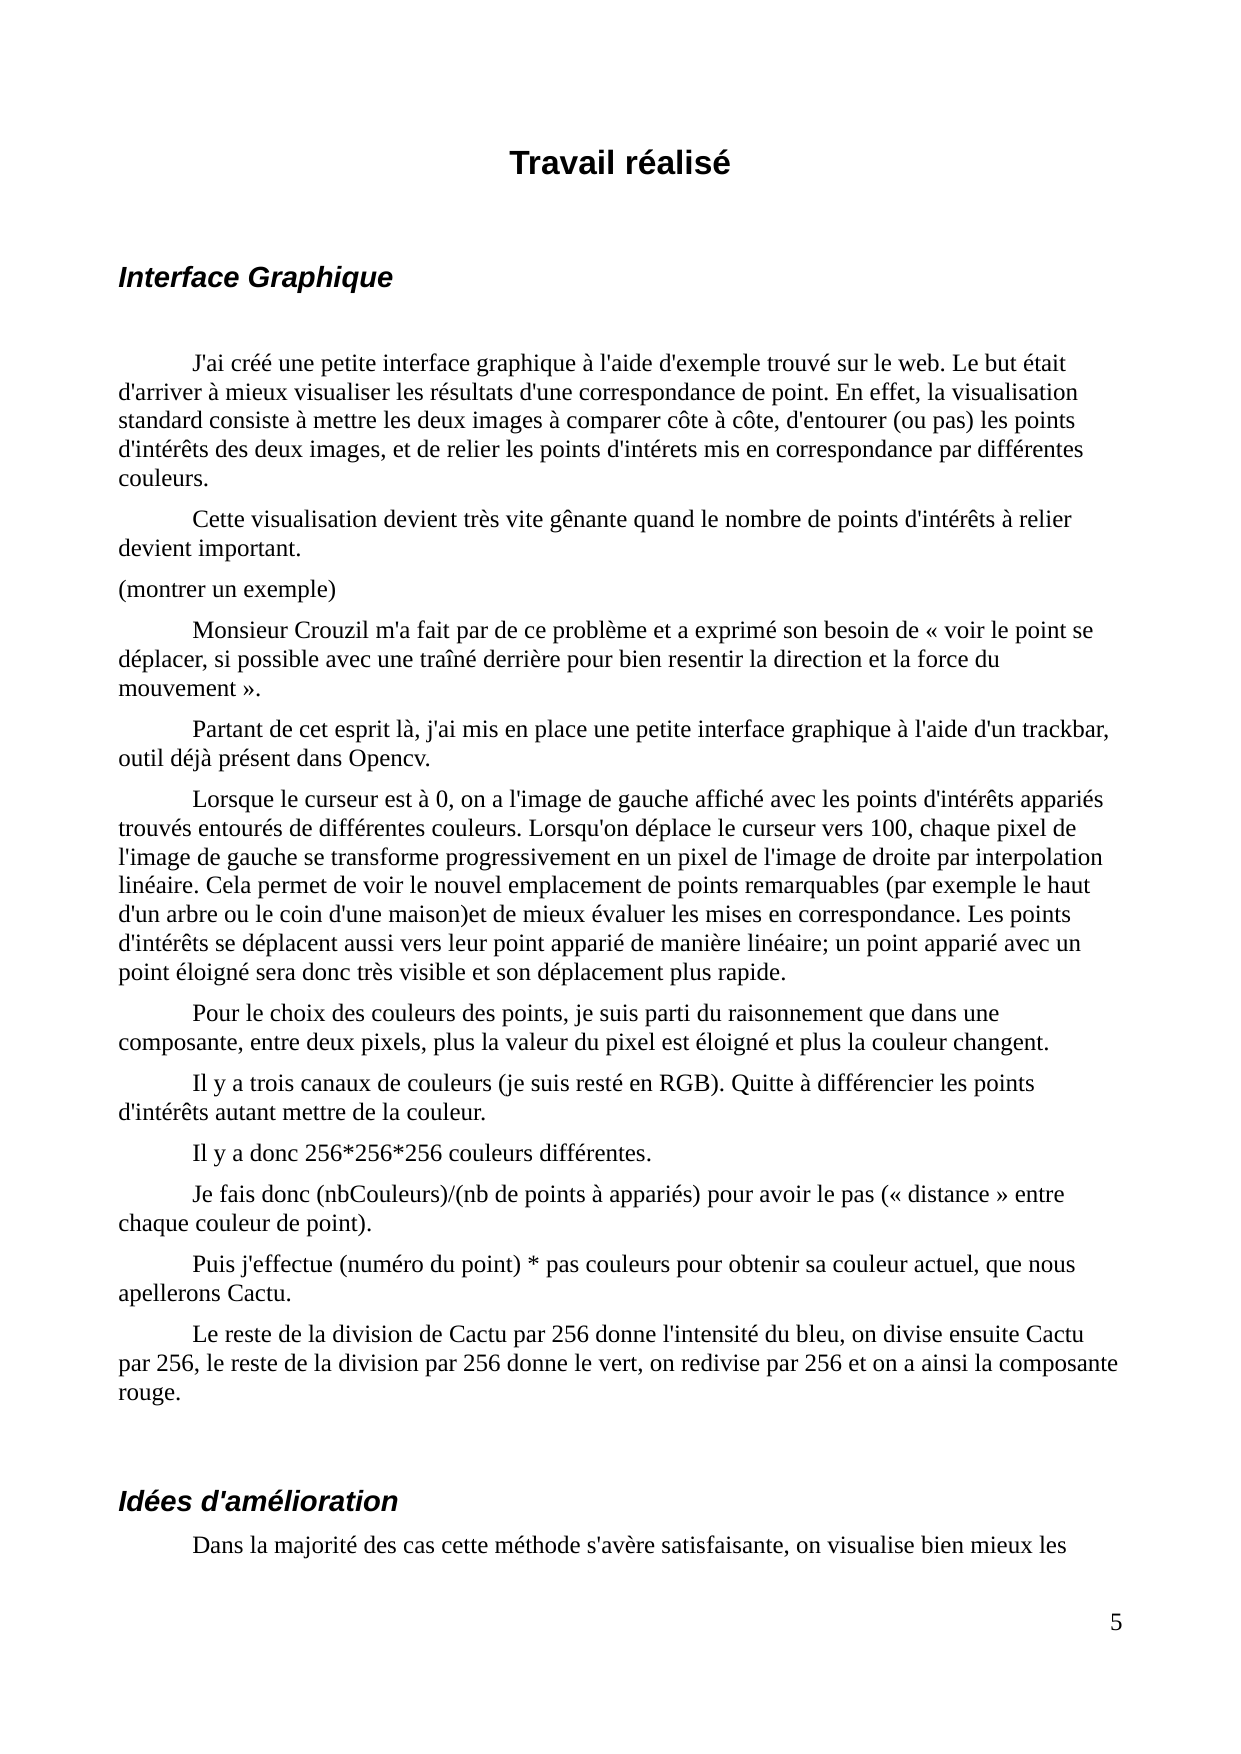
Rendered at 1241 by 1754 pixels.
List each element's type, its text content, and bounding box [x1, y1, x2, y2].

text Puis j'effectue (numéro du point) * pas couleurs pour obtenir sa couleur actuel, que nous apellerons Cactu. [118, 1249, 1122, 1307]
text Le reste de la division de Cactu par 256 donne l'intensité du bleu, on divise ensuite Cactu par 256, le reste de la division par 256 donne le vert, on redivise par 256 et on a ainsi la composante rouge. [118, 1319, 1122, 1405]
subtitle Travail réalisé [118, 143, 1122, 182]
text Lorsque le curseur est à 0, on a l'image de gauche affiché avec les points d'intérêts appariés trouvés entourés de différentes couleurs. Lorsqu'on déplace le curseur vers 100, chaque pixel de l'image de gauche se transforme progressivement en un pixel de l'image de droite par interpolation linéaire. Cela permet de voir le nouvel emplacement de points remarquables (par exemple le haut d'un arbre ou le coin d'une maison)et de mieux évaluer les mises en correspondance. Les points d'intérêts se déplacent aussi vers leur point apparié de manière linéaire; un point apparié avec un point éloigné sera donc très visible et son déplacement plus rapide. [118, 784, 1122, 985]
text Cette visualisation devient très vite gênante quand le nombre de points d'intérêts à relier devient important. [118, 504, 1122, 562]
text Monsieur Crouzil m'a fait par de ce problème et a exprimé son besoin de « voir le point se déplacer, si possible avec une traîné derrière pour bien resentir la direction et la force du mouvement ». [118, 615, 1122, 702]
subtitle Idées d'amélioration [118, 1484, 1122, 1518]
text J'ai créé une petite interface graphique à l'aide d'exemple trouvé sur le web. Le but était d'arriver à mieux visualiser les résultats d'une correspondance de point. En effet, la visualisation standard consiste à mettre les deux images à comparer côte à côte, d'entourer (ou pas) les points d'intérêts des deux images, et de relier les points d'intérets mis en correspondance par différentes couleurs. [118, 348, 1122, 492]
text Il y a donc 256*256*256 couleurs différentes. [118, 1138, 1122, 1167]
text Pour le choix des couleurs des points, je suis parti du raisonnement que dans une composante, entre deux pixels, plus la valeur du pixel est éloigné et plus la couleur changent. [118, 998, 1122, 1055]
text Dans la majorité des cas cette méthode s'avère satisfaisante, on visualise bien mieux les [118, 1530, 1122, 1559]
text Partant de cet esprit là, j'ai mis en place une petite interface graphique à l'aide d'un trackbar, outil déjà présent dans Opencv. [118, 714, 1122, 772]
text (montrer un exemple) [118, 574, 1122, 603]
text Il y a trois canaux de couleurs (je suis resté en RGB). Quitte à différencier les points d'intérêts autant mettre de la couleur. [118, 1068, 1122, 1125]
text Je fais donc (nbCouleurs)/(nb de points à appariés) pour avoir le pas (« distance » entre chaque couleur de point). [118, 1179, 1122, 1237]
subtitle Interface Graphique [118, 261, 1122, 294]
